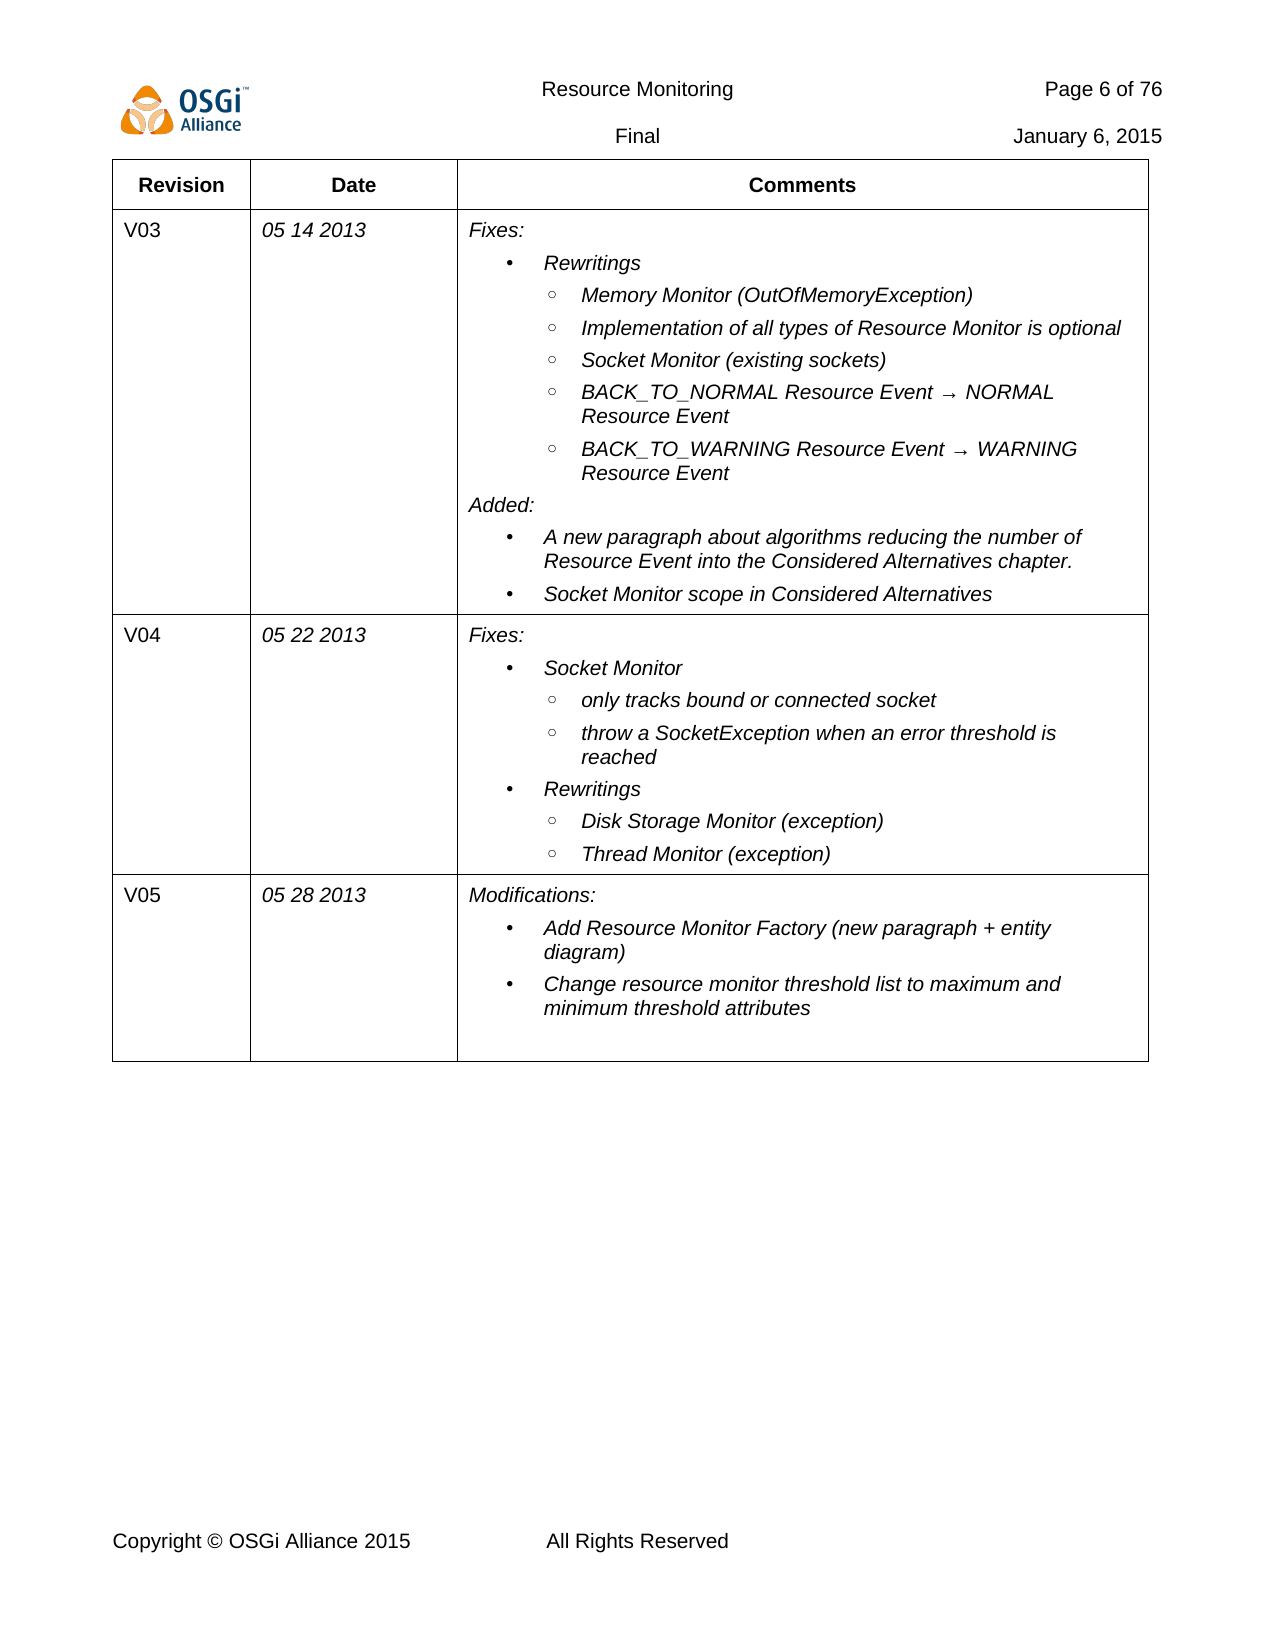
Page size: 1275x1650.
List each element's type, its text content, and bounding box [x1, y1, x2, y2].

table_header Comments [458, 160, 1148, 209]
table_cell 05 22 2013 [251, 615, 457, 874]
table_header Date [251, 160, 457, 209]
picture [113, 78, 257, 142]
table_cell V04 [113, 615, 250, 874]
table_cell 05 28 2013 [251, 875, 457, 1061]
table_cell Fixes: Socket Monitor only tracks bound or connected socket throw a SocketException when an error threshold is reached Rewritings Disk Storage Monitor (exception) Thread Monitor (exception) [458, 615, 1148, 874]
table_cell V05 [113, 875, 250, 1061]
table_cell Fixes: Rewritings Memory Monitor (OutOfMemoryException) Implementation of all types of Resource Monitor is optional Socket Monitor (existing sockets) BACK_TO_NORMAL Resource Event → NORMAL Resource Event BACK_TO_WARNING Resource Event → WARNING Resource Event Added: A new paragraph about algorithms reducing the number of Resource Event into the Considered Alternatives chapter. Socket Monitor scope in Considered Alternatives [458, 210, 1148, 614]
table_cell V03 [113, 210, 250, 614]
table_cell 05 14 2013 [251, 210, 457, 614]
table_cell Modifications: Add Resource Monitor Factory (new paragraph + entity diagram) Change resource monitor threshold list to maximum and minimum threshold attributes [458, 875, 1148, 1061]
table_header Revision [113, 160, 250, 209]
